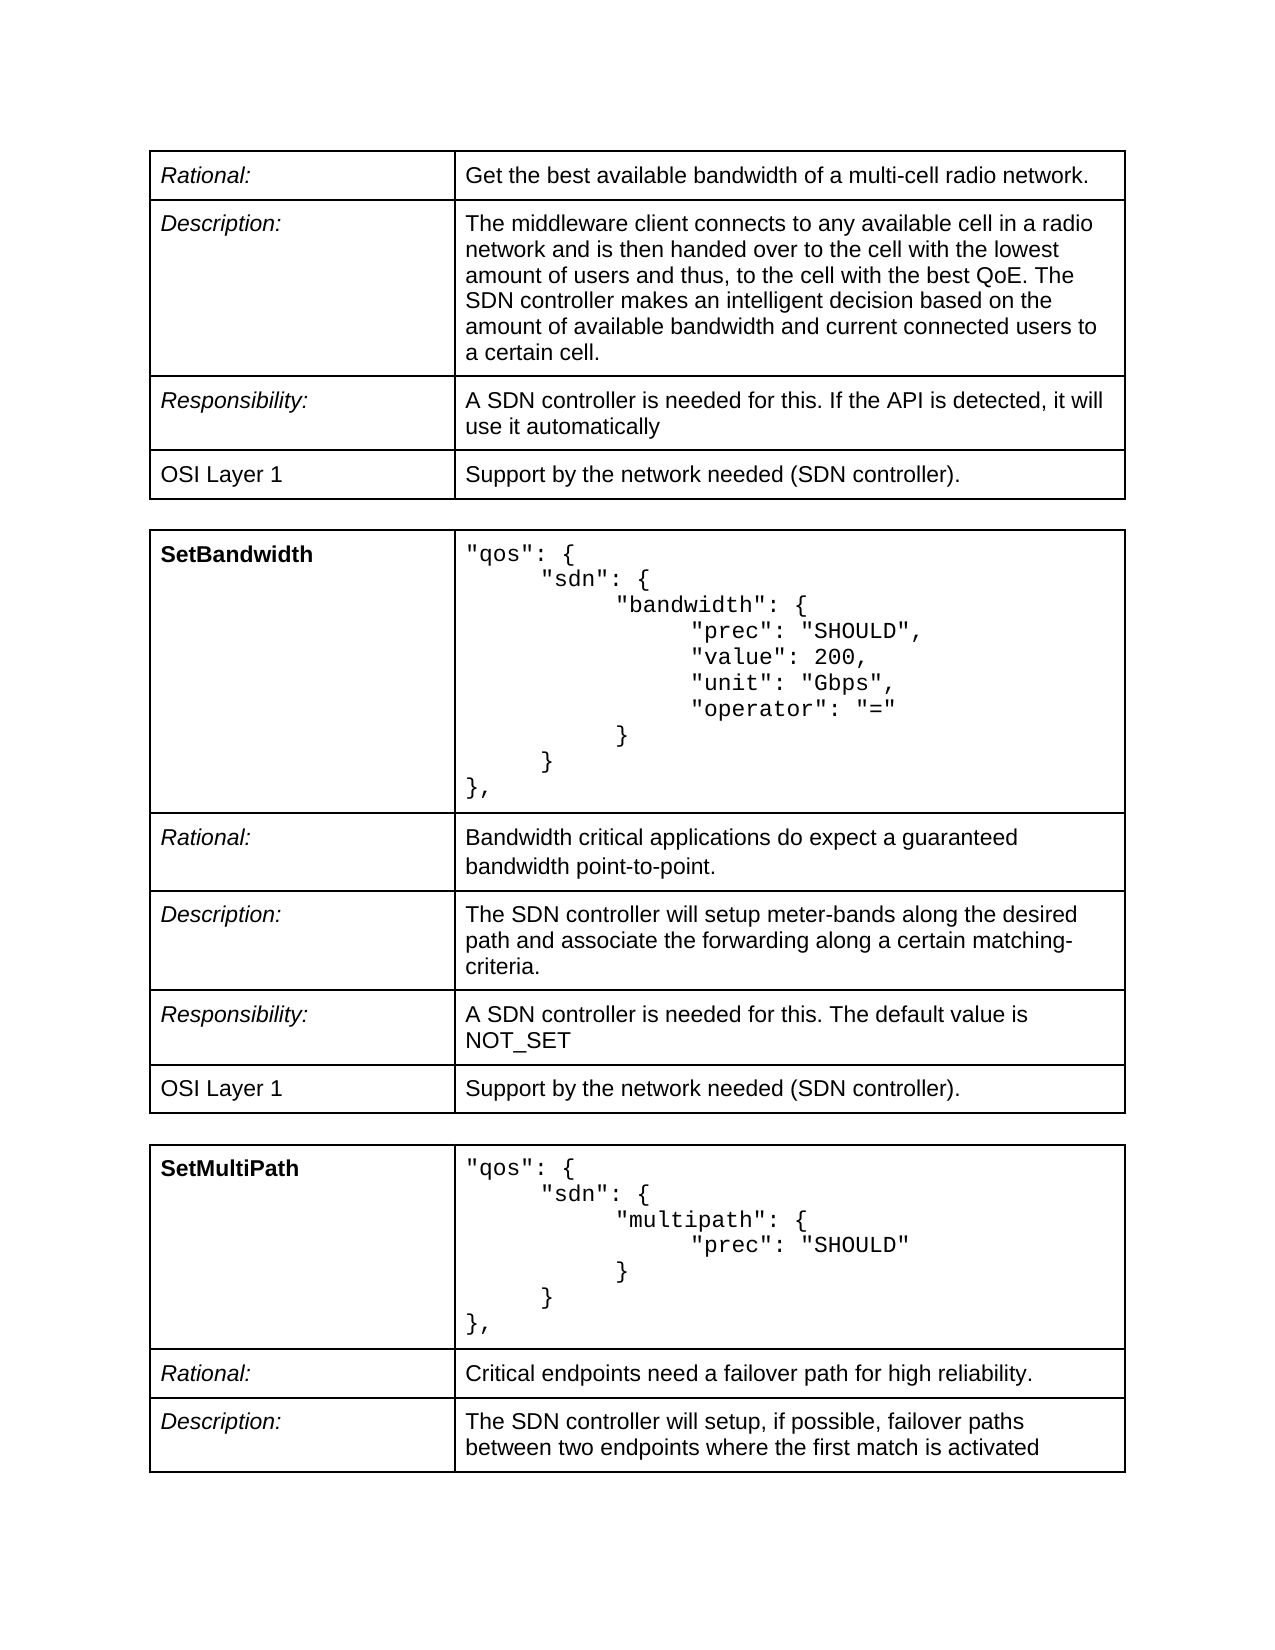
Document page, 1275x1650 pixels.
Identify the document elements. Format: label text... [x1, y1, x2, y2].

table_cell Description: [151, 892, 454, 989]
table_cell Description: [151, 1399, 454, 1471]
table_cell A SDN controller is needed for this. The default value is NOT_SET [456, 991, 1124, 1063]
table_cell Support by the network needed (SDN controller). [456, 451, 1124, 498]
table_cell Get the best available bandwidth of a multi-cell radio network. [456, 152, 1124, 198]
table_cell The middleware client connects to any available cell in a radio network and is then handed over to the cell with the lowest amount of users and thus, to the cell with the best QoE. The SDN controller makes an intelligent decision based on the amount of available bandwidth and current connected users to a certain cell. [456, 201, 1124, 375]
table_cell Responsibility: [151, 991, 454, 1063]
table_header "qos": { "sdn": { "bandwidth": { "prec": "SHOULD", "value": 200, "unit": "Gbps", "operator": "=" } } }, [456, 531, 1124, 812]
table_cell Critical endpoints need a failover path for high reliability. [456, 1350, 1124, 1397]
table_cell OSI Layer 1 [151, 1066, 454, 1112]
table_cell Responsibility: [151, 377, 454, 449]
table_cell Support by the network needed (SDN controller). [456, 1066, 1124, 1112]
table_header "qos": { "sdn": { "multipath": { "prec": "SHOULD" } } }, [456, 1146, 1124, 1348]
table_header SetMultiPath [151, 1146, 454, 1348]
table_header SetBandwidth [151, 531, 454, 812]
table_cell The SDN controller will setup meter-bands along the desired path and associate the forwarding along a certain matching-criteria. [456, 892, 1124, 989]
table_cell Rational: [151, 152, 454, 198]
table_cell Rational: [151, 1350, 454, 1397]
table_cell Rational: [151, 814, 454, 889]
table_cell A SDN controller is needed for this. If the API is detected, it will use it automatically [456, 377, 1124, 449]
table_cell OSI Layer 1 [151, 451, 454, 498]
table_cell Description: [151, 201, 454, 375]
table_cell The SDN controller will setup, if possible, failover paths between two endpoints where the first match is activated [456, 1399, 1124, 1471]
table_cell Bandwidth critical applications do expect a guaranteed bandwidth point-to-point. [456, 814, 1124, 889]
